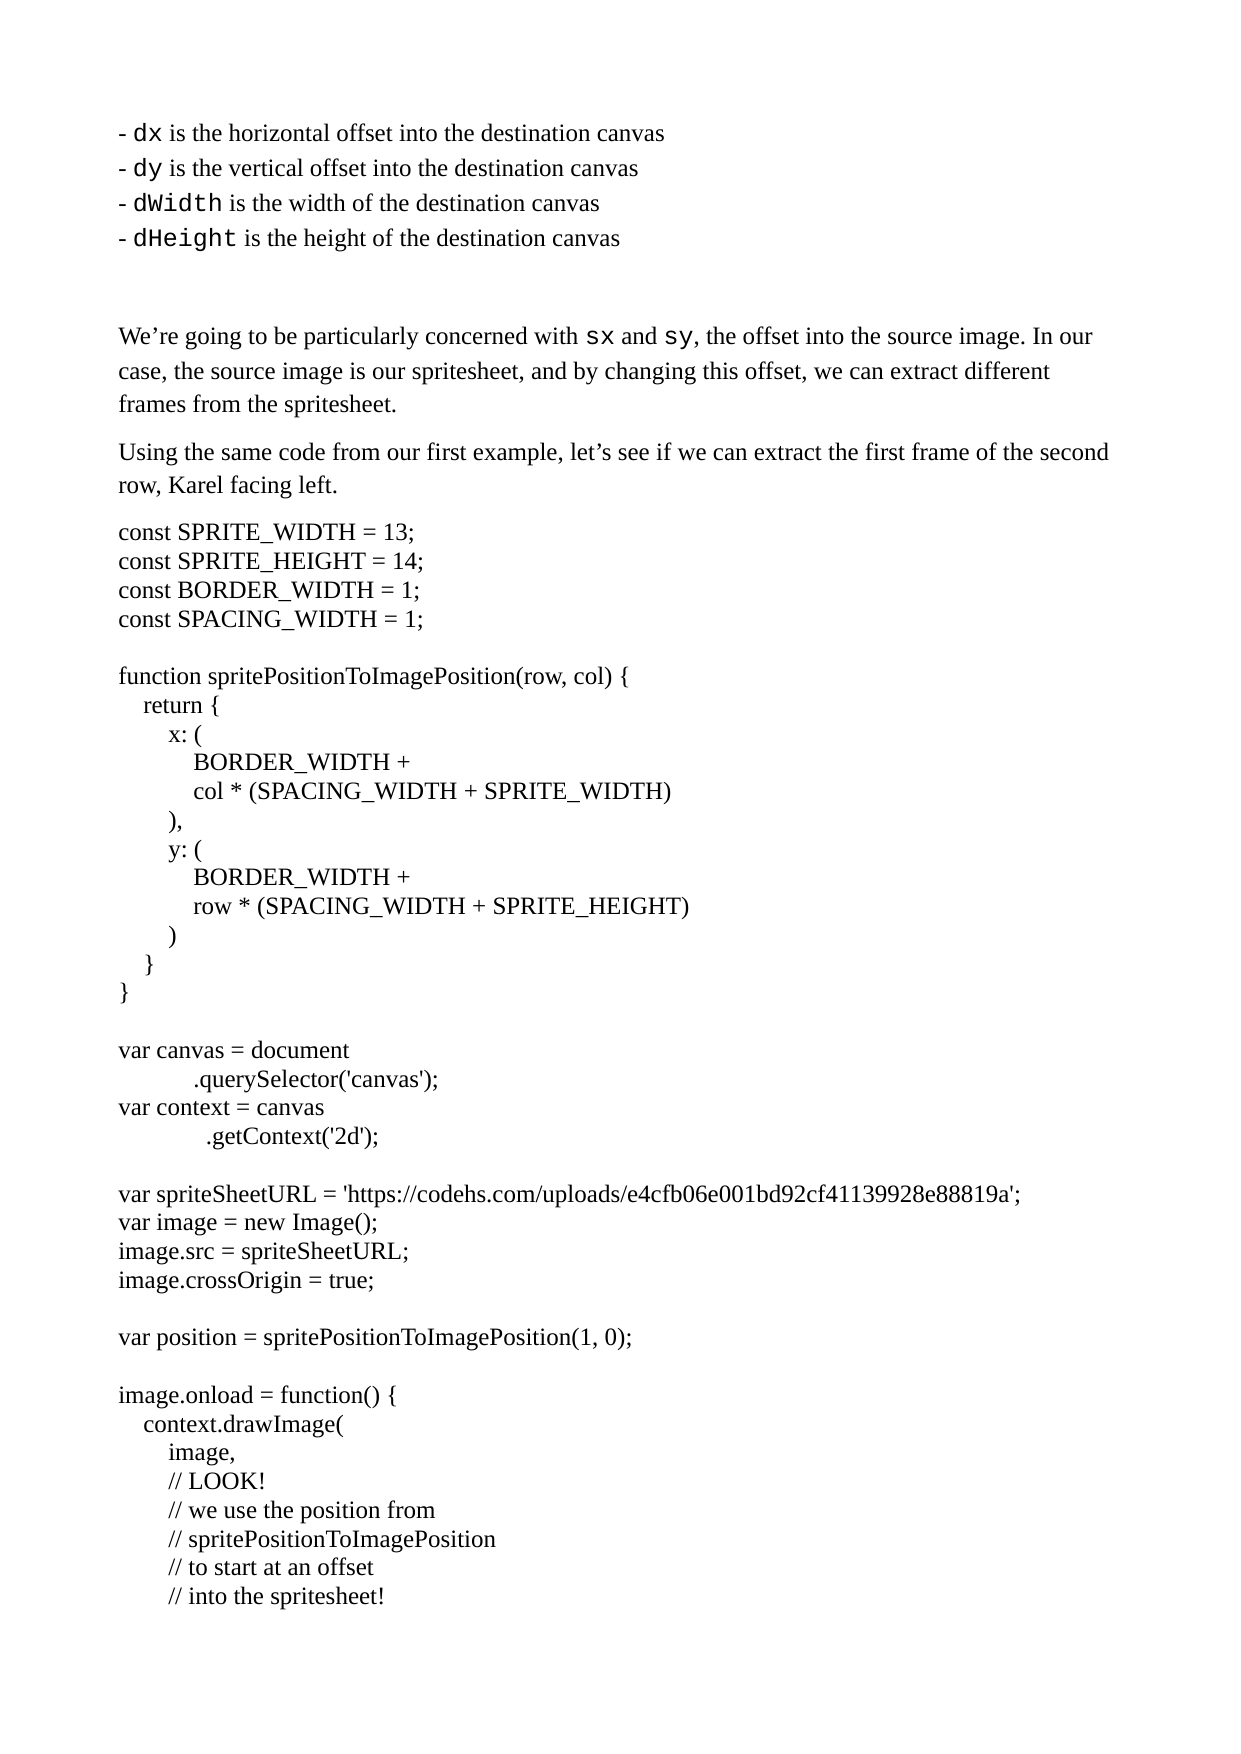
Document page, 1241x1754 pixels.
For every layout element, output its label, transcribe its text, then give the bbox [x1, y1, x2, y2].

text var canvas = document [118, 1035, 1122, 1064]
text context.drawImage( [118, 1409, 1122, 1437]
text var context = canvas [118, 1092, 1122, 1121]
text function spritePositionToImagePosition(row, col) { [118, 661, 1122, 690]
text var position = spritePositionToImagePosition(1, 0); [118, 1322, 1122, 1351]
text // we use the position from [118, 1495, 1122, 1524]
text y: ( [118, 834, 1122, 862]
text // spritePositionToImagePosition [118, 1524, 1122, 1552]
text col * (SPACING_WIDTH + SPRITE_WIDTH) [118, 776, 1122, 805]
text const BORDER_WIDTH = 1; [118, 575, 1122, 604]
text We’re going to be particularly concerned with sx and sy, the offset into the source image. In our case, the source image is our spritesheet, and by changing this offset, we can extract different frames from the spritesheet. [118, 321, 1122, 418]
text const SPACING_WIDTH = 1; [118, 604, 1122, 632]
text image.crossOrigin = true; [118, 1265, 1122, 1294]
text BORDER_WIDTH + [118, 747, 1122, 776]
text .getContext('2d'); [118, 1121, 1122, 1150]
text // LOOK! [118, 1466, 1122, 1495]
text // to start at an offset [118, 1552, 1122, 1581]
text image.src = spriteSheetURL; [118, 1236, 1122, 1265]
text BORDER_WIDTH + [118, 862, 1122, 891]
text var image = new Image(); [118, 1207, 1122, 1236]
text const SPRITE_HEIGHT = 14; [118, 546, 1122, 575]
text image, [118, 1437, 1122, 1466]
text Using the same code from our first example, let’s see if we can extract the first frame of the second row, Karel facing left. [118, 437, 1122, 498]
text } [118, 949, 1122, 977]
text ) [118, 920, 1122, 949]
text // into the spritesheet! [118, 1581, 1122, 1610]
text .querySelector('canvas'); [118, 1064, 1122, 1092]
text ), [118, 805, 1122, 834]
text image.onload = function() { [118, 1380, 1122, 1409]
text row * (SPACING_WIDTH + SPRITE_HEIGHT) [118, 891, 1122, 920]
text const SPRITE_WIDTH = 13; [118, 517, 1122, 546]
text - dx is the horizontal offset into the destination canvas - dy is the vertical offset into the destination canvas - dWidth is the width of the destination canvas - dHeight is the height of the destination canvas [118, 118, 1122, 254]
text } [118, 977, 1122, 1006]
text x: ( [118, 719, 1122, 747]
text var spriteSheetURL = 'https://codehs.com/uploads/e4cfb06e001bd92cf41139928e88819a'; [118, 1179, 1122, 1207]
text return { [118, 690, 1122, 719]
